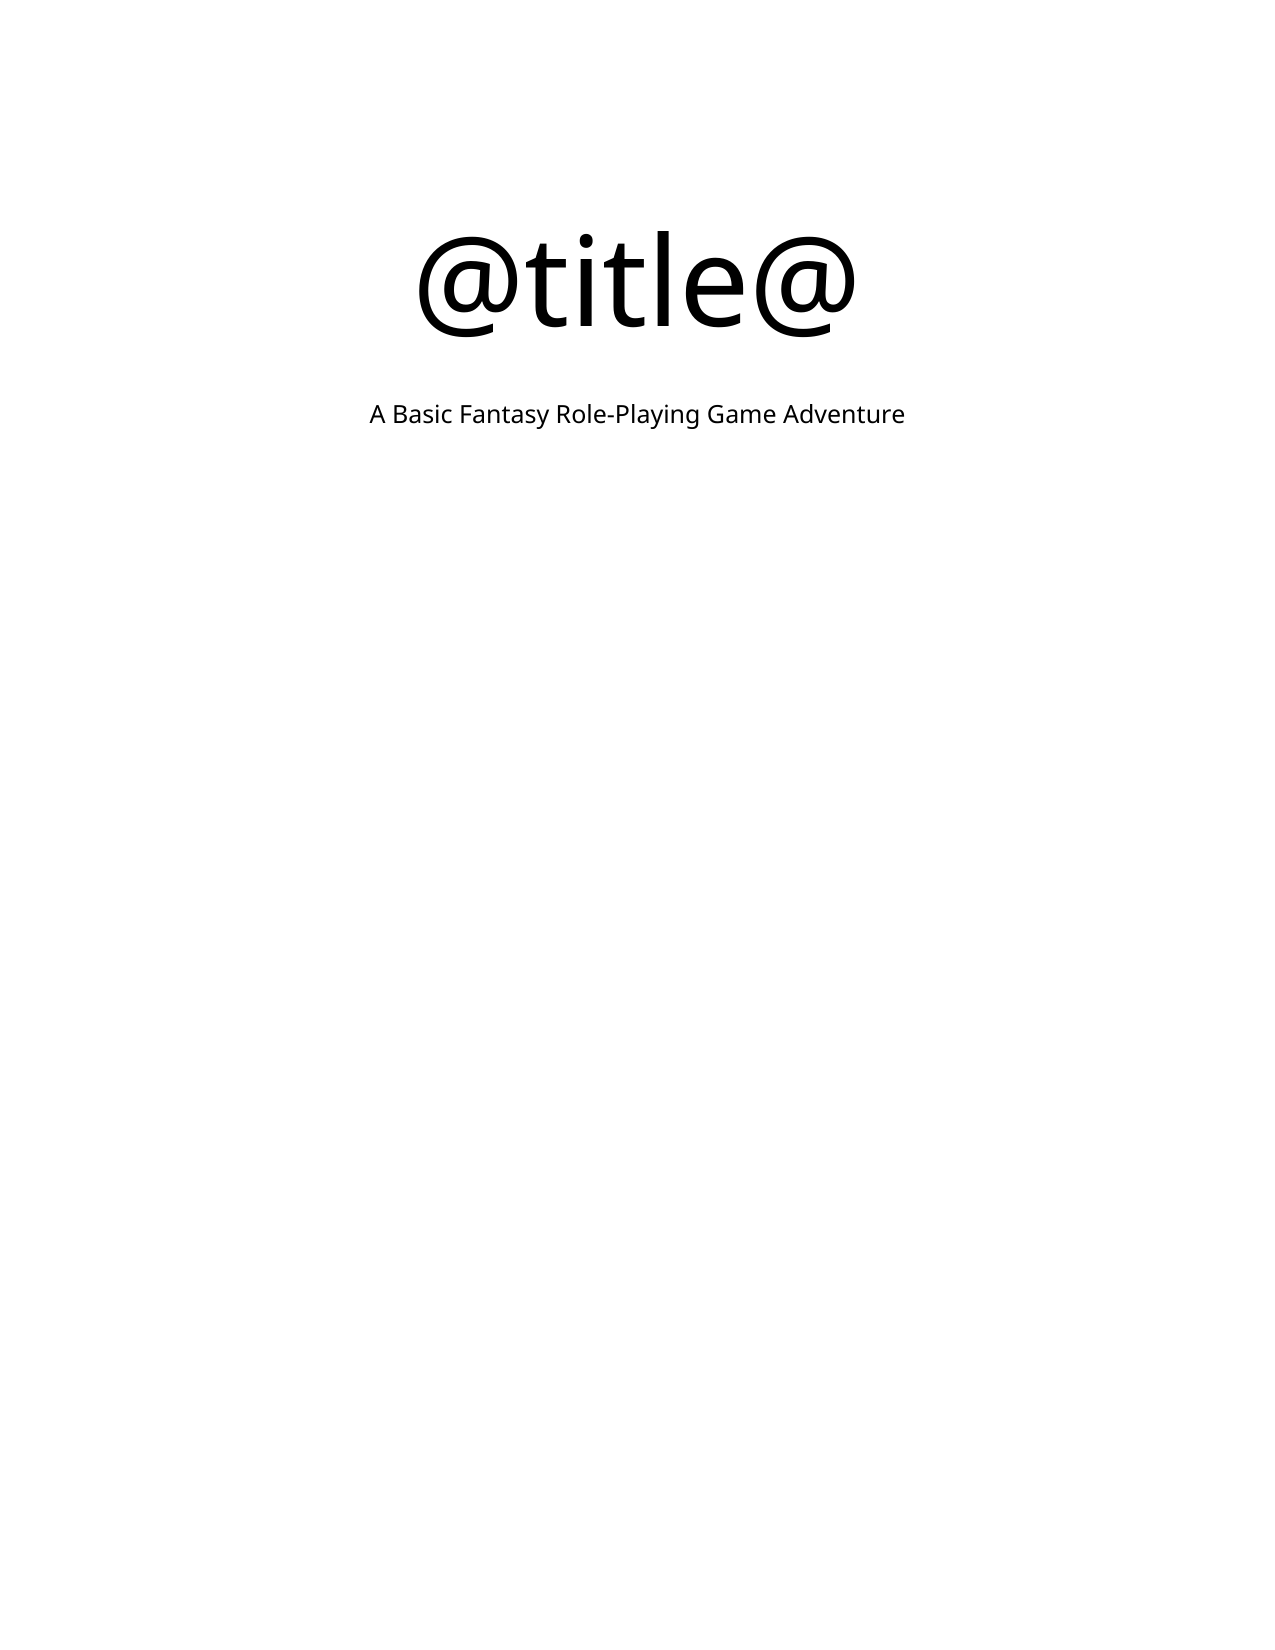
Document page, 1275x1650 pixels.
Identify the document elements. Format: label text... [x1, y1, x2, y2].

text A Basic Fantasy Role-Playing Game Adventure [150, 397, 1125, 431]
text @title@ [150, 193, 1125, 363]
